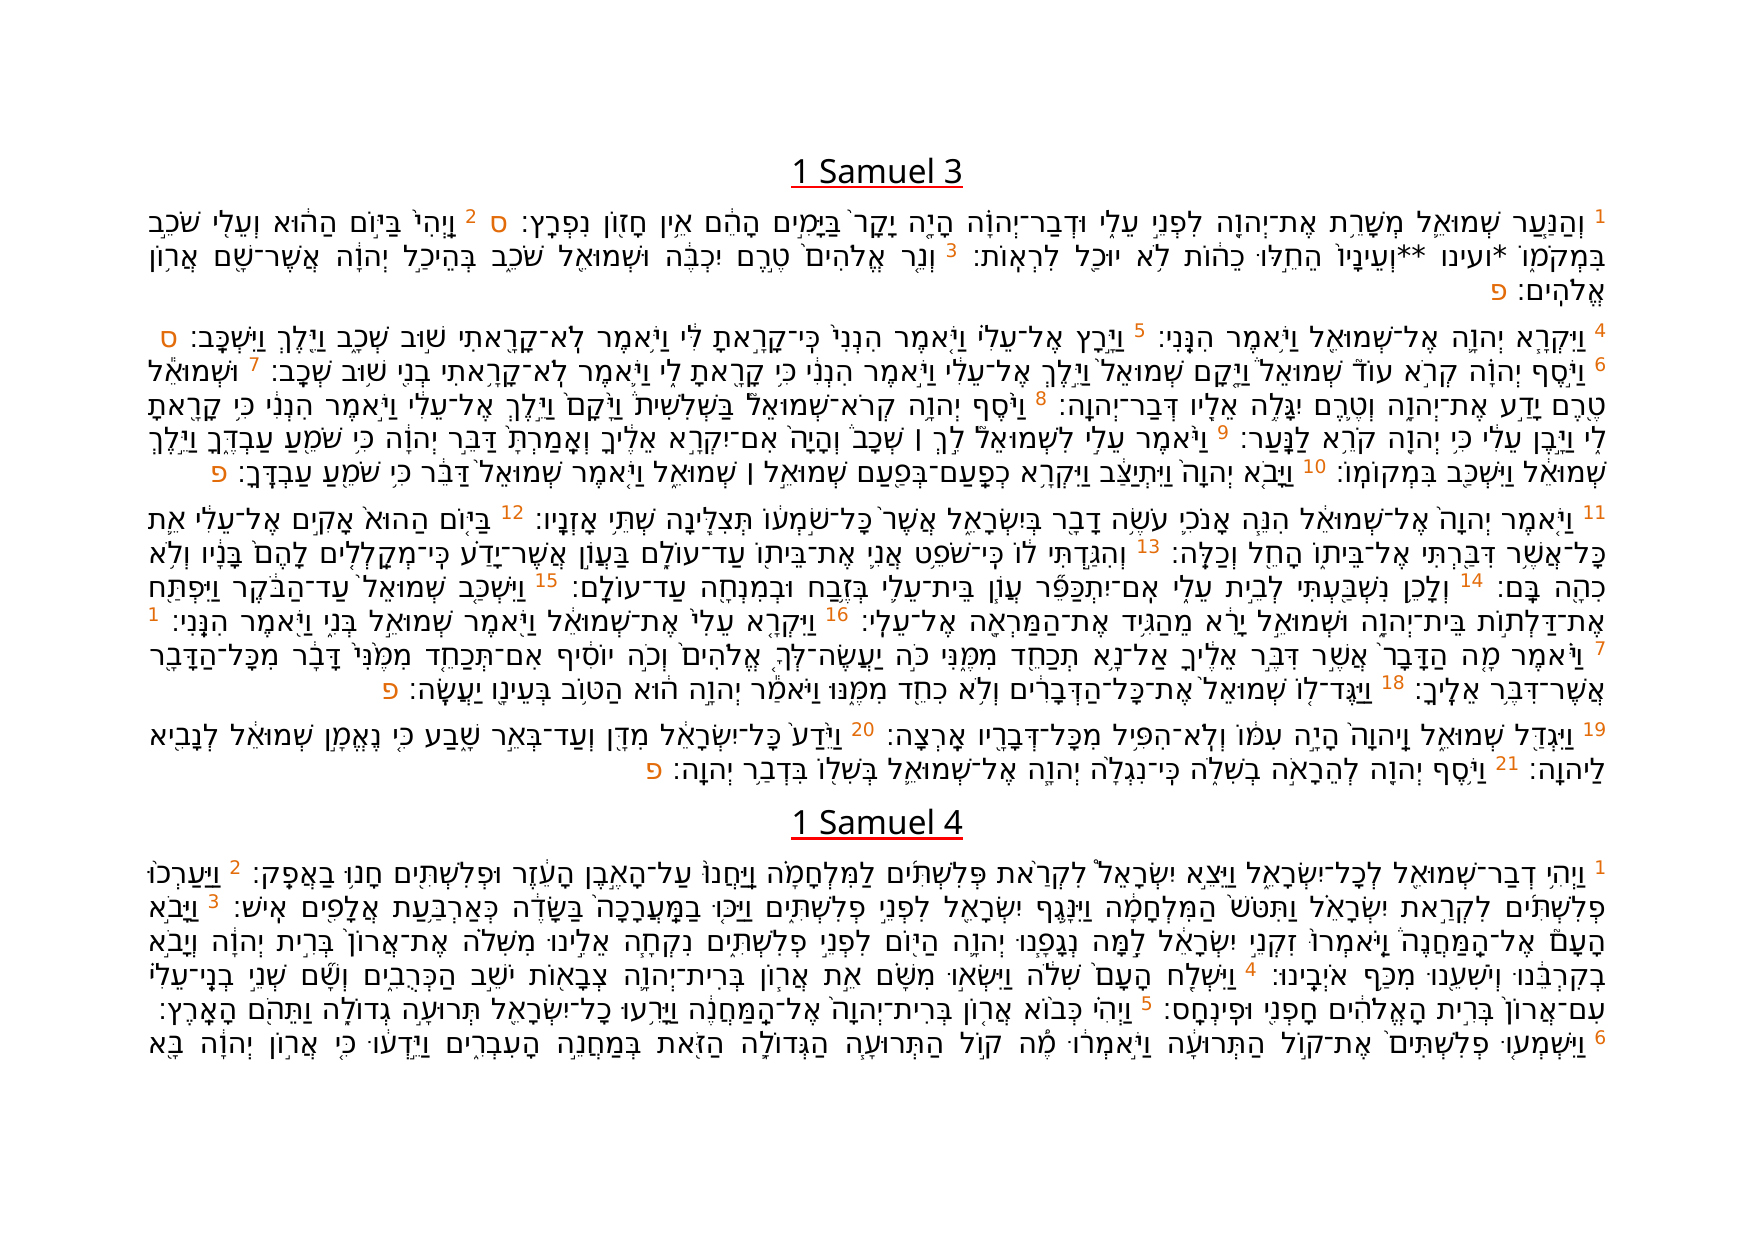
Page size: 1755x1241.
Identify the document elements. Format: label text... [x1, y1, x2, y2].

text 1 Samuel 4‬‬ [148, 799, 1606, 844]
text 4 וַיִּקְרָ֧א יְהוָ֛ה אֶל־שְׁמוּאֵ֖ל וַיֹּ֥אמֶר הִנֵּֽנִי׃ ‬‬‬5 וַיָּ֣רָץ אֶל־עֵלִ֗י וַיֹּ֤אמֶר הִנְנִי֙ כִּֽי־קָרָ֣אתָ לִּ֔י וַיֹּ֥אמֶר לֹֽא־קָרָ֖אתִי שׁ֣וּב שְׁכָ֑ב וַיֵּ֖לֶךְ וַיִּשְׁכָּֽב׃ ס ‬‬‬6 וַיֹּ֣סֶף יְהוָ֗ה קְרֹ֣א עוֹד֮ שְׁמוּאֵל֒ וַיָּ֤קָם שְׁמוּאֵל֙ וַיֵּ֣לֶךְ אֶל־עֵלִ֔י וַיֹּ֣אמֶר הִנְנִ֔י כִּ֥י קָרָ֖אתָ לִ֑י וַיֹּ֛אמֶר לֹֽא־קָרָ֥אתִי בְנִ֖י שׁ֥וּב שְׁכָֽב׃ ‬‬‬7 וּשְׁמוּאֵ֕ל טֶ֖רֶם יָדַ֣ע אֶת־יְהוָ֑ה וְטֶ֛רֶם יִגָּלֶ֥ה אֵלָ֖יו דְּבַר־יְהוָֽה׃ ‬‬‬8 וַיֹּ֨סֶף יְהוָ֥ה קְרֹא־שְׁמוּאֵל֮ בַּשְּׁלִשִׁית֒ וַיָּ֙קָם֙ וַיֵּ֣לֶךְ אֶל־עֵלִ֔י וַיֹּ֣אמֶר הִנְנִ֔י כִּ֥י קָרָ֖אתָ לִ֑י וַיָּ֣בֶן עֵלִ֔י כִּ֥י יְהוָ֖ה קֹרֵ֥א לַנָּֽעַר׃ ‬‬‬9 וַיֹּ֨אמֶר עֵלִ֣י לִשְׁמוּאֵל֮ לֵ֣ךְ ׀ שְׁכָב֒ וְהָיָה֙ אִם־יִקְרָ֣א אֵלֶ֔יךָ וְאָֽמַרְתָּ֙ דַּבֵּ֣ר יְהוָ֔ה כִּ֥י שֹׁמֵ֖עַ עַבְדֶּ֑ךָ וַיֵּ֣לֶךְ שְׁמוּאֵ֔ל וַיִּשְׁכַּ֖ב בִּמְקוֹמֽוֹ׃ ‬‬‬10 וַיָּבֹ֤א יְהוָה֙ וַיִּתְיַצַּ֔ב וַיִּקְרָ֥א כְפַֽעַם־בְּפַ֖עַם שְׁמוּאֵ֣ל ׀ שְׁמוּאֵ֑ל וַיֹּ֤אמֶר שְׁמוּאֵל֙ דַּבֵּ֔ר כִּ֥י שֹׁמֵ֖עַ עַבְדֶּֽךָ׃ פ ‬‬‬‬‬‬‬‬‬‬ [148, 320, 1606, 490]
text 19 וַיִּגְדַּ֖ל שְׁמוּאֵ֑ל וַֽיהוָה֙ הָיָ֣ה עִמּ֔וֹ וְלֹֽא־הִפִּ֥יל מִכָּל־דְּבָרָ֖יו אָֽרְצָה׃ ‬‬‬20 וַיֵּ֙דַע֙ כָּל־יִשְׂרָאֵ֔ל מִדָּ֖ן וְעַד־בְּאֵ֣ר שָׁ֑בַע כִּ֚י נֶאֱמָ֣ן שְׁמוּאֵ֔ל לְנָבִ֖יא לַיהוָֽה׃ ‬‬‬21 וַיֹּ֥סֶף יְהוָ֖ה לְהֵרָאֹ֣ה בְשִׁלֹ֑ה כִּֽי־נִגְלָ֨ה יְהוָ֧ה אֶל־שְׁמוּאֵ֛ל בְּשִׁל֖וֹ בִּדְבַ֥ר יְהוָֽה׃ פ ‬‬‬‬‬‬ [148, 718, 1606, 786]
text 1 Samuel 3‬‬ [148, 148, 1606, 193]
text 1 וְהַנַּ֧עַר שְׁמוּאֵ֛ל מְשָׁרֵ֥ת אֶת־יְהוָ֖ה לִפְנֵ֣י עֵלִ֑י וּדְבַר־יְהוָ֗ה הָיָ֤ה יָקָר֙ בַּיָּמִ֣ים הָהֵ֔ם אֵ֥ין חָז֖וֹן נִפְרָֽץ׃ ס 2 וַֽיְהִי֙ בַּיּ֣וֹם הַה֔וּא וְעֵלִ֖י שֹׁכֵ֣ב בִּמְקֹמ֑וֹ *ועינו **וְעֵינָיו֙ הֵחֵ֣לּוּ כֵה֔וֹת לֹ֥א יוּכַ֖ל לִרְאֽוֹת׃ ‬‬‬3 וְנֵ֤ר אֱלֹהִים֙ טֶ֣רֶם יִכְבֶּ֔ה וּשְׁמוּאֵ֖ל שֹׁכֵ֑ב בְּהֵיכַ֣ל יְהוָ֔ה אֲשֶׁר־שָׁ֖ם אֲר֥וֹן אֱלֹהִֽים׃ פ ‬‬‬‬‬ [148, 206, 1606, 307]
text 11 וַיֹּ֤אמֶר יְהוָה֙ אֶל־שְׁמוּאֵ֔ל הִנֵּ֧ה אָנֹכִ֛י עֹשֶׂ֥ה דָבָ֖ר בְּיִשְׂרָאֵ֑ל אֲשֶׁר֙ כָּל־שֹׁ֣מְע֔וֹ תְּצִלֶּ֖ינָה שְׁתֵּ֥י אָזְנָֽיו׃ ‬‬‬‬12 בַּיּ֤וֹם הַהוּא֙ אָקִ֣ים אֶל־עֵלִ֔י אֵ֛ת כָּל־אֲשֶׁ֥ר דִּבַּ֖רְתִּי אֶל־בֵּית֑וֹ הָחֵ֖ל וְכַלֵּֽה׃ ‬‬‬13 וְהִגַּ֣דְתִּי ל֔וֹ כִּֽי־שֹׁפֵ֥ט אֲנִ֛י אֶת־בֵּית֖וֹ עַד־עוֹלָ֑ם בַּעֲוֺ֣ן אֲשֶׁר־יָדַ֗ע כִּֽי־מְקַֽלְלִ֤ים לָהֶם֙ בָּנָ֔יו וְלֹ֥א כִהָ֖ה בָּֽם׃ ‬‬‬14 וְלָכֵ֥ן נִשְׁבַּ֖עְתִּי לְבֵ֣ית עֵלִ֑י אִֽם־יִתְכַּפֵּ֞ר עֲוֺ֧ן בֵּית־עֵלִ֛י בְּזֶ֥בַח וּבְמִנְחָ֖ה עַד־עוֹלָֽם׃ ‬‬‬15 וַיִּשְׁכַּ֤ב שְׁמוּאֵל֙ עַד־הַבֹּ֔קֶר וַיִּפְתַּ֖ח אֶת־דַּלְת֣וֹת בֵּית־יְהוָ֑ה וּשְׁמוּאֵ֣ל יָרֵ֔א מֵהַגִּ֥יד אֶת־הַמַּרְאָ֖ה אֶל־עֵלִֽי׃ ‬‬‬16 וַיִּקְרָ֤א עֵלִי֙ אֶת־שְׁמוּאֵ֔ל וַיֹּ֖אמֶר שְׁמוּאֵ֣ל בְּנִ֑י וַיֹּ֖אמֶר הִנֵּֽנִי׃ ‬‬‬17 וַיֹּ֗אמֶר מָ֤ה הַדָּבָר֙ אֲשֶׁ֣ר דִּבֶּ֣ר אֵלֶ֔יךָ אַל־נָ֥א תְכַחֵ֖ד מִמֶּ֑נִּי כֹּ֣ה יַעֲשֶׂה־לְּךָ֤ אֱלֹהִים֙ וְכֹ֣ה יוֹסִ֔יף אִם־תְּכַחֵ֤ד מִמֶּ֙נִּי֙ דָּבָ֔ר מִכָּל־הַדָּבָ֖ר אֲשֶׁר־דִּבֶּ֥ר אֵלֶֽיךָ׃ ‬‬‬18 וַיַּגֶּד־ל֤וֹ שְׁמוּאֵל֙ אֶת־כָּל־הַדְּבָרִ֔ים וְלֹ֥א כִחֵ֖ד מִמֶּ֑נּוּ וַיֹּאמַ֕ר יְהוָ֣ה ה֔וּא הַטּ֥וֹב בְּעֵינָ֖ו יַעֲשֶֽׂה׃ פ ‬‬‬‬‬‬‬‬‬‬‬ [148, 502, 1606, 706]
text 1 וַיְהִ֥י דְבַר־שְׁמוּאֵ֖ל לְכָל־יִשְׂרָאֵ֑ל וַיֵּצֵ֣א יִשְׂרָאֵל֩ לִקְרַ֨את פְּלִשְׁתִּ֜ים לַמִּלְחָמָ֗ה וַֽיַּחֲנוּ֙ עַל־הָאֶ֣בֶן הָעֵ֔זֶר וּפְלִשְׁתִּ֖ים חָנ֥וּ בַאֲפֵֽק׃ 2 וַיַּעַרְכ֨וּ פְלִשְׁתִּ֜ים לִקְרַ֣את יִשְׂרָאֵ֗ל וַתִּטֹּשׁ֙ הַמִּלְחָמָ֔ה וַיִּנָּ֥גֶף יִשְׂרָאֵ֖ל לִפְנֵ֣י פְלִשְׁתִּ֑ים וַיַּכּ֤וּ בַמַּֽעֲרָכָה֙ בַּשָּׂדֶ֔ה כְּאַרְבַּ֥עַת אֲלָפִ֖ים אִֽישׁ׃ ‬‬‬3 וַיָּבֹ֣א הָעָם֮ אֶל־הַֽמַּחֲנֶה֒ וַיֹּֽאמְרוּ֙ זִקְנֵ֣י יִשְׂרָאֵ֔ל לָ֣מָּה נְגָפָ֧נוּ יְהוָ֛ה הַיּ֖וֹם לִפְנֵ֣י פְלִשְׁתִּ֑ים נִקְחָ֧ה אֵלֵ֣ינוּ מִשִּׁלֹ֗ה אֶת־אֲרוֹן֙ בְּרִ֣ית יְהוָ֔ה וְיָבֹ֣א בְקִרְבֵּ֔נוּ וְיֹשִׁעֵ֖נוּ מִכַּ֥ף אֹיְבֵֽינוּ׃ ‬‬‬4 וַיִּשְׁלַ֤ח הָעָם֙ שִׁלֹ֔ה וַיִּשְׂא֣וּ מִשָּׁ֗ם אֵ֣ת אֲר֧וֹן בְּרִית־יְהוָ֛ה צְבָא֖וֹת יֹשֵׁ֣ב הַכְּרֻבִ֑ים וְשָׁ֞ם שְׁנֵ֣י בְנֵֽי־עֵלִ֗י עִם־אֲרוֹן֙ בְּרִ֣ית הָאֱלֹהִ֔ים חָפְנִ֖י וּפִֽינְחָֽס׃ ‬‬‬5 וַיְהִ֗י כְּב֨וֹא אֲר֤וֹן בְּרִית־יְהוָה֙ אֶל־הַֽמַּחֲנֶ֔ה וַיָּרִ֥עוּ כָל־יִשְׂרָאֵ֖ל תְּרוּעָ֣ה גְדוֹלָ֑ה וַתֵּהֹ֖ם הָאָֽרֶץ׃ ‬‬‬6 וַיִּשְׁמְע֤וּ פְלִשְׁתִּים֙ אֶת־ק֣וֹל הַתְּרוּעָ֔ה וַיֹּ֣אמְר֔וּ מֶ֠ה ק֣וֹל הַתְּרוּעָ֧ה הַגְּדוֹלָ֛ה הַזֹּ֖את בְּמַחֲנֵ֣ה הָעִבְרִ֑ים וַיֵּ֣דְע֔וּ כִּ֚י אֲר֣וֹן יְהוָ֔ה בָּ֖א אֶל־הַֽמַּחֲנֶֽה׃ ‬‬‬7 וַיִּֽרְאוּ֙ הַפְּלִשְׁתִּ֔ים כִּ֣י אָמְר֔וּ בָּ֥א אֱלֹהִ֖ים אֶל־הַֽמַּחֲנֶ֑ה וַיֹּאמְרוּ֙ א֣וֹי לָ֔נוּ כִּ֣י לֹ֥א הָיְתָ֛ה כָּזֹ֖את אֶתְמ֥וֹל שִׁלְשֹֽׁם׃ ‬‬‬8 א֣וֹי לָ֔נוּ מִ֣י יַצִּילֵ֔נוּ מִיַּ֛ד הָאֱלֹהִ֥ים הָאַדִּירִ֖ים הָאֵ֑לֶּה אֵ֧לֶּה הֵ֣ם הָאֱלֹהִ֗ים הַמַּכִּ֧ים אֶת־מִצְרַ֛יִם בְּכָל־מַכָּ֖ה בַּמִּדְבָּֽר׃ ‬‬‬9 הִֽתְחַזְּק֞וּ וִֽהְי֤וּ לֽ͏ַאֲנָשִׁים֙ פְּלִשְׁתִּ֔ים פֶּ֚ן תַּעַבְד֣וּ לָעִבְרִ֔ים כַּאֲשֶׁ֥ר עָבְד֖וּ לָכֶ֑ם וִהְיִיתֶ֥ם לַאֲנָשִׁ֖ים וְנִלְחַמְתֶּֽם׃ ‬‬‬10 וַיִּלָּחֲמ֣וּ פְלִשְׁתִּ֗ים וַיִּנָּ֤גֶף יִשְׂרָאֵל֙ וַיָּנֻ֙סוּ֙ אִ֣ישׁ לְאֹהָלָ֔יו וַתְּהִ֥י הַמַּכָּ֖ה גְּדוֹלָ֣ה מְאֹ֑ד וַיִּפֹּל֙ מִיִּשְׂרָאֵ֔ל שְׁלֹשִׁ֥ים אֶ֖לֶף רַגְלִֽי׃ ‬‬‬11 וַאֲר֥וֹן אֱלֹהִ֖ים נִלְקָ֑ח וּשְׁנֵ֤י בְנֵֽי־עֵלִי֙ מֵ֔תוּ חָפְנִ֖י וּפִֽינְחָֽס׃ ‬‬‬12 וַיָּ֤רָץ אִישׁ־בִּנְיָמִן֙ מֵהַמַּ֣עֲרָכָ֔ה וַיָּבֹ֥א שִׁלֹ֖ה בַּיּ֣וֹם הַה֑וּא וּמַדָּ֣יו קְרֻעִ֔ים וַאֲדָמָ֖ה עַל־רֹאשֽׁוֹ׃ ‬‬‬13 וַיָּב֗וֹא וְהִנֵּ֣ה עֵ֠לִי יֹשֵׁ֨ב עַֽל־הַכִּסֵּ֜א *יך **יַ֥ד דֶּ֙רֶךְ֙ מְצַפֶּ֔ה כִּֽי־הָיָ֤ה לִבּוֹ֙ חָרֵ֔ד עַ֖ל אֲר֣וֹן הָאֱלֹהִ֑ים וְהָאִ֗ישׁ בָּ֚א לְהַגִּ֣יד בָּעִ֔יר וַתִּזְעַ֖ק כָּל־הָעִֽיר׃ ‬‬‬14 וַיִּשְׁמַ֤ע עֵלִי֙ אֶת־ק֣וֹל הַצְּעָקָ֔ה וַיֹּ֕אמֶר מֶ֛ה ק֥וֹל הֶהָמ֖וֹן הַזֶּ֑ה וְהָאִ֣ישׁ מִהַ֔ר וַיָּבֹ֖א וַיַּגֵּ֥ד לְעֵלִֽי׃ ‬‬‬15 וְעֵלִ֕י בֶּן־תִּשְׁעִ֥ים וּשְׁמֹנֶ֖ה שָׁנָ֑ה וְעֵינָ֣יו קָ֔מָה וְלֹ֥א יָכ֖וֹל לִרְאֽוֹת׃ ‬‬‬16 וַיֹּ֨אמֶר הָאִ֜ישׁ אֶל־עֵלִ֗י אָֽנֹכִי֙ הַבָּ֣א מִן־הַמַּעֲרָכָ֔ה וַאֲנִ֕י מִן־הַמַּעֲרָכָ֖ה נַ֣סְתִּי הַיּ֑וֹם וַיֹּ֛אמֶר מֶֽה־הָיָ֥ה הַדָּבָ֖ר בְּנִֽי׃ ‬‬‬17 וַיַּ֨עַן הַֽמְבַשֵּׂ֜ר וַיֹּ֗אמֶר נָ֤ס יִשְׂרָאֵל֙ לִפְנֵ֣י פְלִשְׁתִּ֔ים וְגַ֛ם מַגֵּפָ֥ה גְדוֹלָ֖ה הָיְתָ֣ה בָעָ֑ם וְגַם־שְׁנֵ֨י בָנֶ֜יךָ מֵ֗תוּ חָפְנִי֙ וּפִ֣ינְחָ֔ס וַאֲר֥וֹן הָאֱלֹהִ֖ים נִלְקָֽחָה׃ פ ‬‬‬‬‬‬‬‬‬‬‬‬‬‬‬‬‬‬‬ [148, 857, 1606, 1061]
